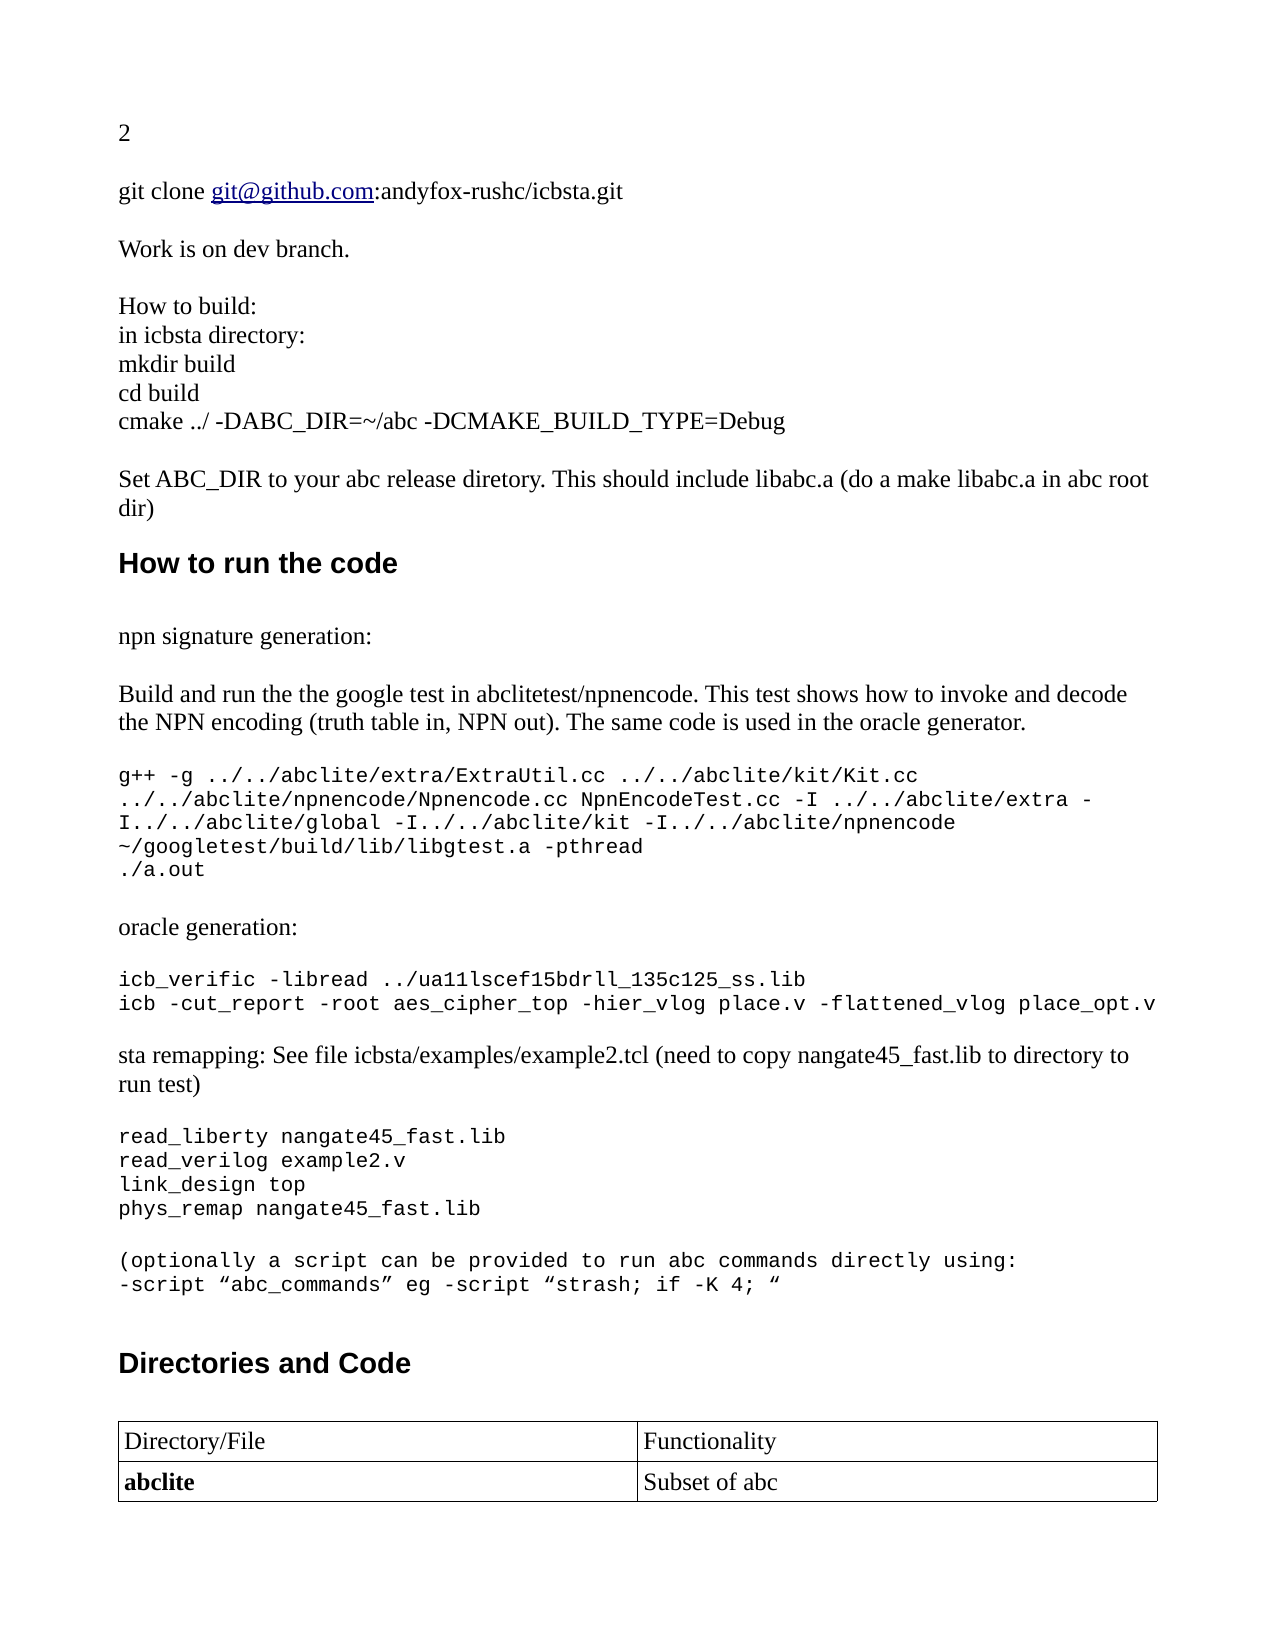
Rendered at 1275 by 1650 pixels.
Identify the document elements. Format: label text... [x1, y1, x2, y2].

text Set ABC_DIR to your abc release diretory. This should include libabc.a (do a make libabc.a in abc root dir) [118, 464, 1157, 521]
text icb_verific -libread ../ua11lscef15bdrll_135c125_ss.lib [118, 969, 1157, 993]
text npn signature generation: [118, 621, 1157, 650]
table_cell abclite [119, 1462, 637, 1501]
text read_liberty nangate45_fast.lib [118, 1127, 1157, 1150]
text ./a.out [118, 859, 1157, 883]
text sta remapping: See file icbsta/examples/example2.tcl (need to copy nangate45_fast.lib to directory to run test) [118, 1040, 1157, 1098]
text oracle generation: [118, 912, 1157, 941]
text git clone git@github.com:andyfox-rushc/icbsta.git [118, 176, 1157, 205]
text cd build [118, 378, 1157, 406]
text mkdir build [118, 349, 1157, 378]
text phys_remap nangate45_fast.lib [118, 1197, 1157, 1221]
text How to build: [118, 291, 1157, 320]
text -script “abc_commands” eg -script “strash; if -K 4; “ [118, 1273, 1157, 1297]
text g++ -g ../../abclite/extra/ExtraUtil.cc ../../abclite/kit/Kit.cc ../../abclite/npnencode/Npnencode.cc NpnEncodeTest.cc -I ../../abclite/extra -I../../abclite/global -I../../abclite/kit -I../../abclite/npnencode ~/googletest/build/lib/libgtest.a -pthread [118, 765, 1157, 859]
text cmake ../ -DABC_DIR=~/abc -DCMAKE_BUILD_TYPE=Debug [118, 406, 1157, 435]
text Build and run the the google test in abclitetest/npnencode. This test shows how to invoke and decode the NPN encoding (truth table in, NPN out). The same code is used in the oracle generator. [118, 679, 1157, 736]
text (optionally a script can be provided to run abc commands directly using: [118, 1250, 1157, 1273]
text icb -cut_report -root aes_cipher_top -hier_vlog place.v -flattened_vlog place_opt.v [118, 993, 1157, 1017]
table_cell Subset of abc [638, 1462, 1157, 1501]
table_header Directory/File [119, 1422, 637, 1461]
text in icbsta directory: [118, 320, 1157, 349]
text link_design top [118, 1174, 1157, 1197]
text read_verilog example2.v [118, 1150, 1157, 1174]
subtitle How to run the code [118, 546, 1157, 580]
table_header Functionality [638, 1422, 1157, 1461]
subtitle Directories and Code [118, 1346, 1157, 1379]
text Work is on dev branch. [118, 234, 1157, 263]
